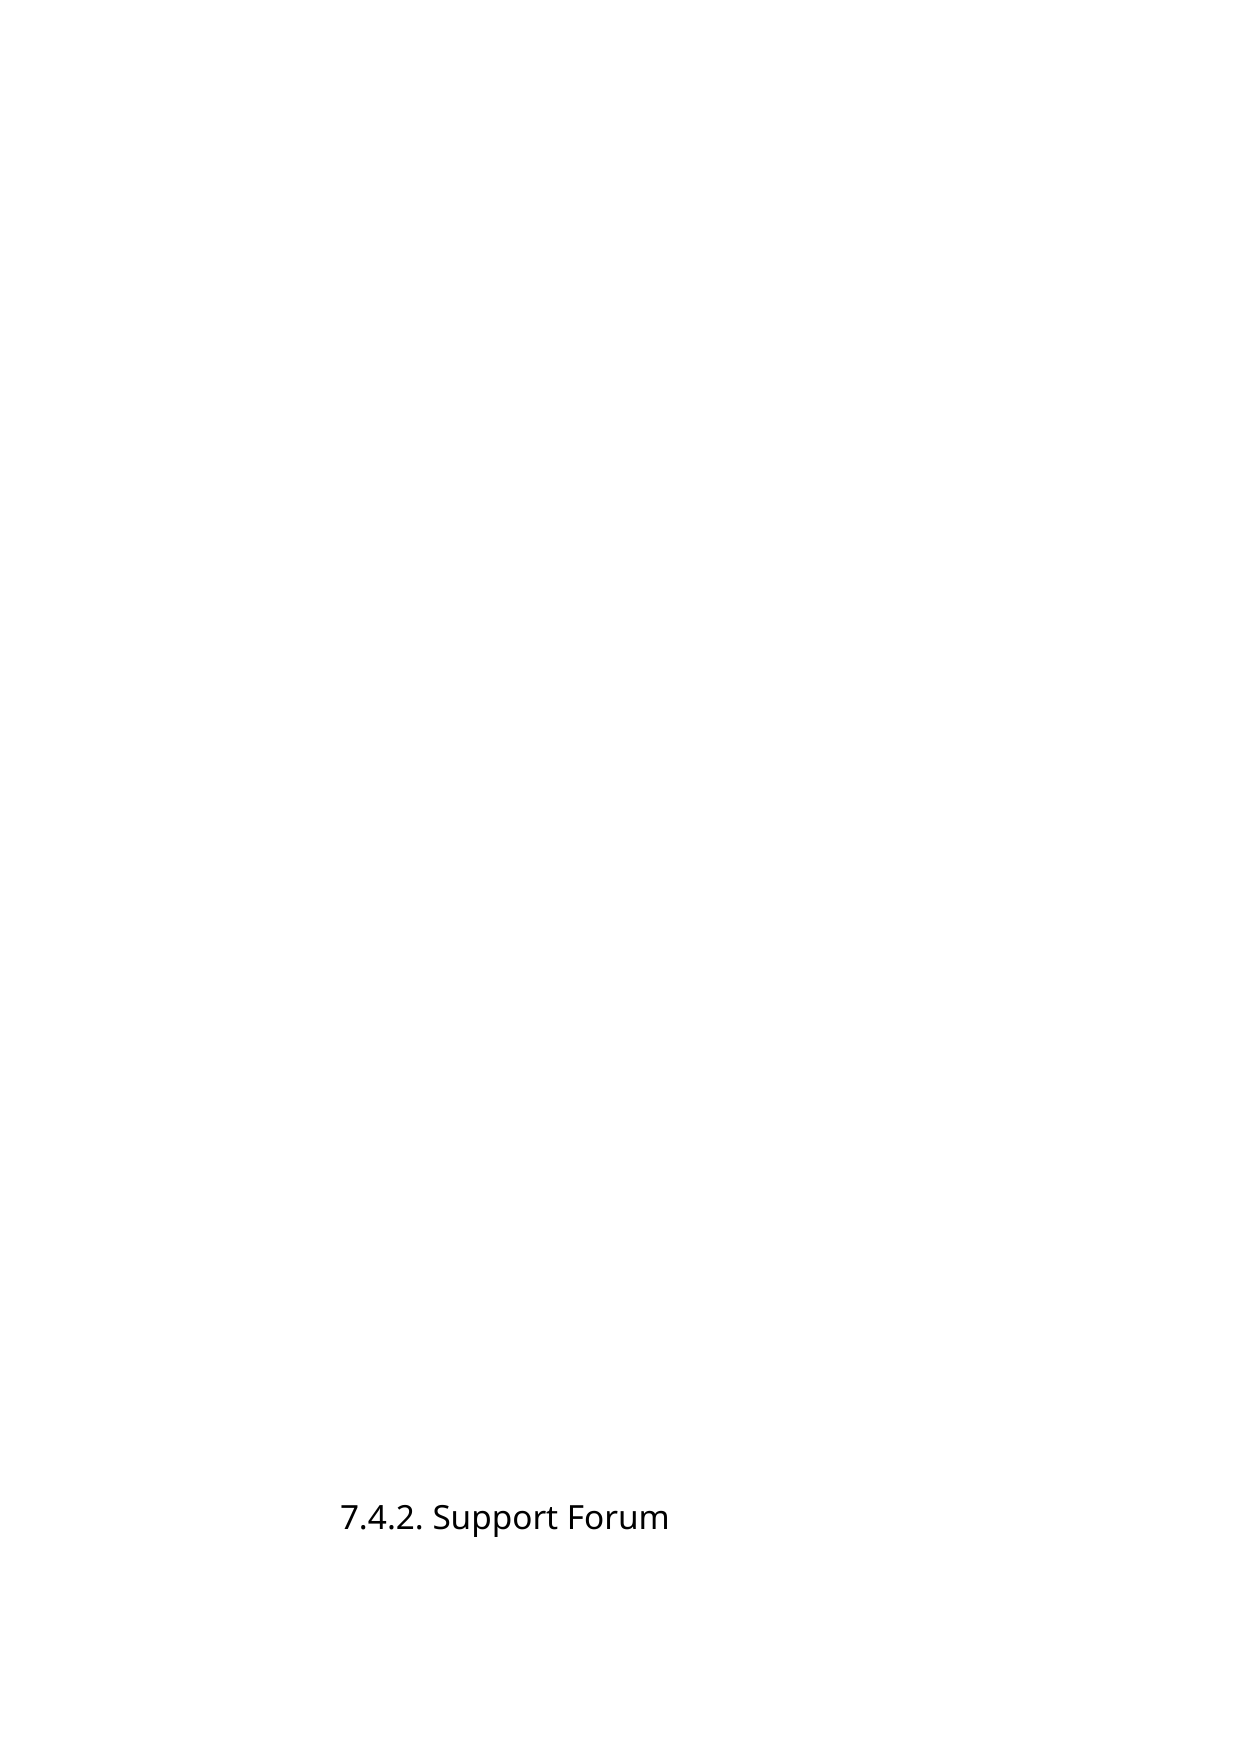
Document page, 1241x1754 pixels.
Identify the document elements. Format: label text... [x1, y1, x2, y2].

text 7.4.2. Support Forum [340, 1493, 1122, 1539]
